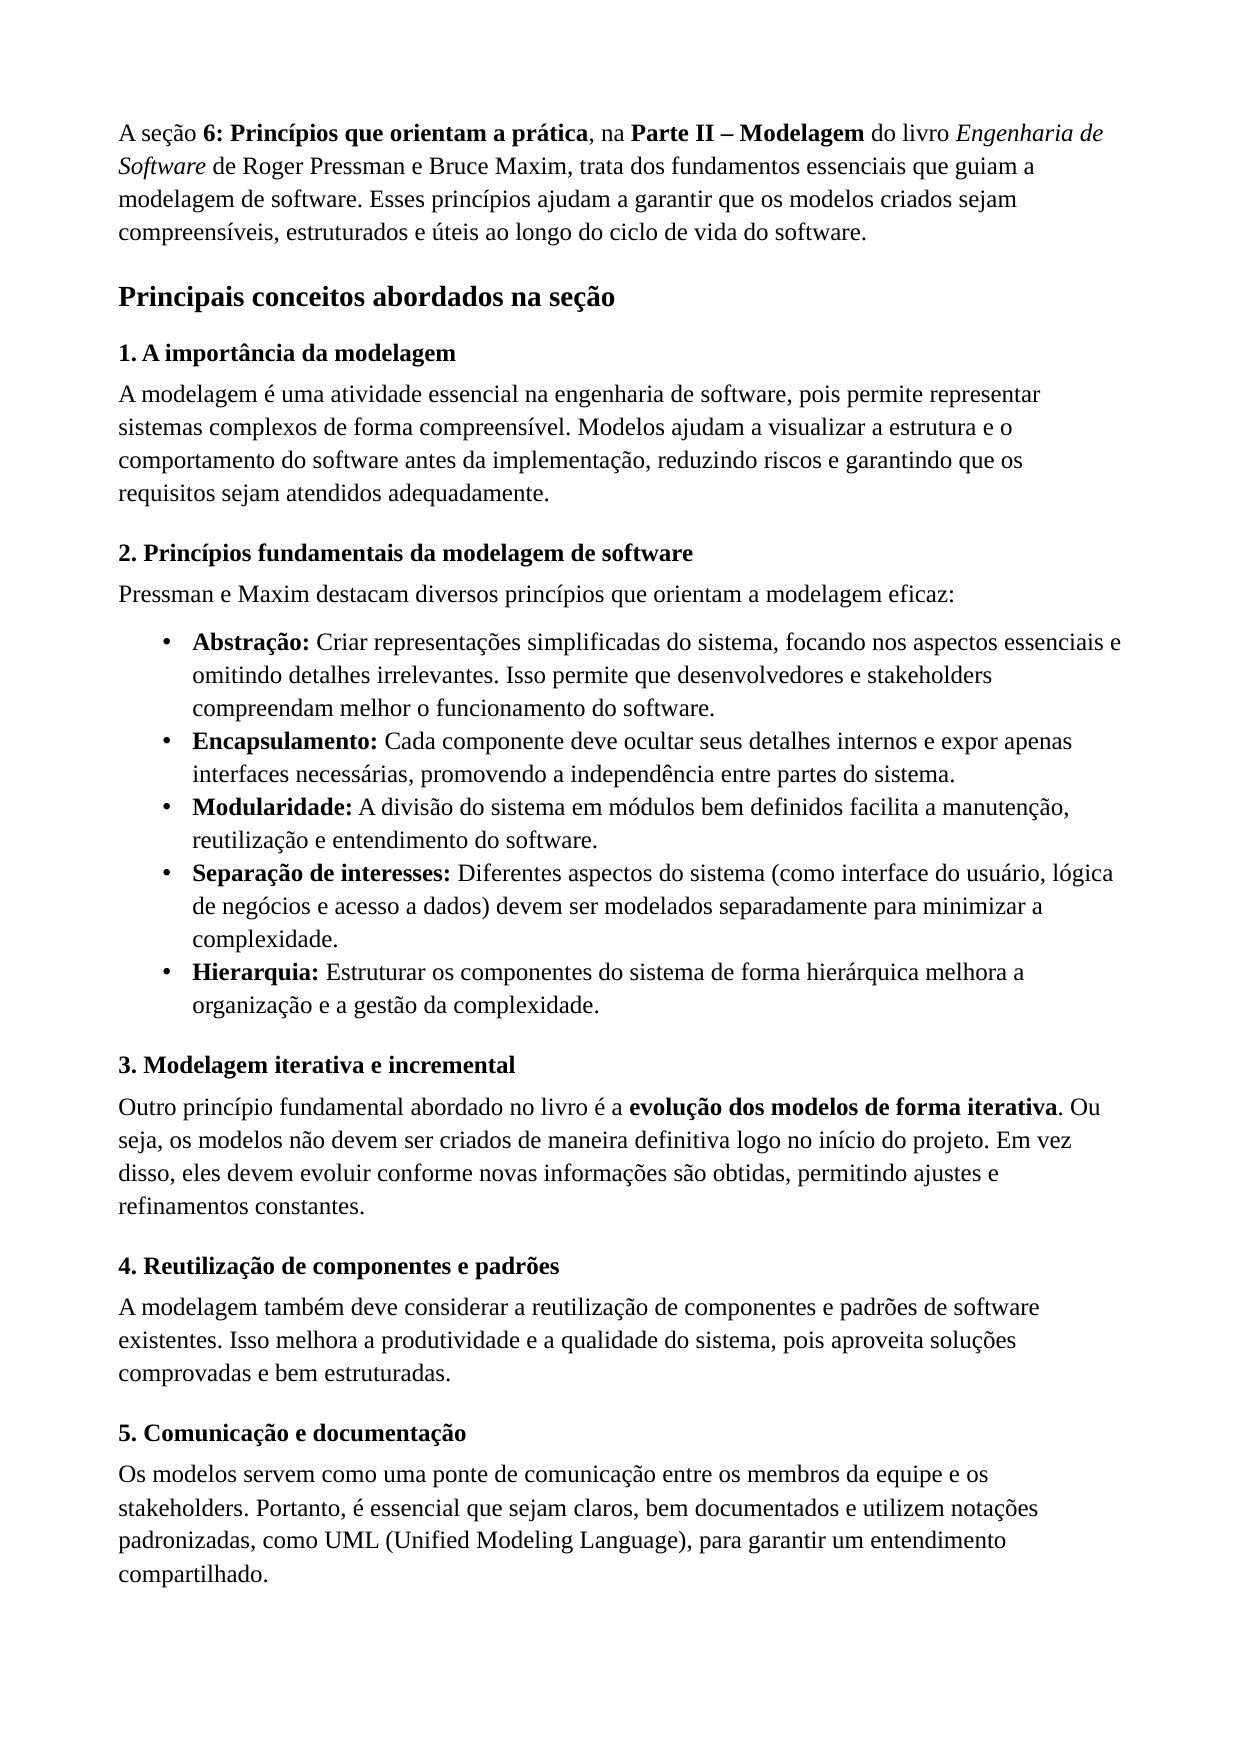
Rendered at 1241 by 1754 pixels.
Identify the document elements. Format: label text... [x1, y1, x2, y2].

text Os modelos servem como uma ponte de comunicação entre os membros da equipe e os stakeholders. Portanto, é essencial que sejam claros, bem documentados e utilizem notações padronizadas, como UML (Unified Modeling Language), para garantir um entendimento compartilhado. [118, 1459, 1122, 1587]
text A modelagem também deve considerar a reutilização de componentes e padrões de software existentes. Isso melhora a produtividade e a qualidade do sistema, pois aproveita soluções comprovadas e bem estruturadas. [118, 1292, 1122, 1387]
subtitle Principais conceitos abordados na seção [118, 279, 1122, 313]
subtitle 1. A importância da modelagem [118, 338, 1122, 367]
text A modelagem é uma atividade essencial na engenharia de software, pois permite representar sistemas complexos de forma compreensível. Modelos ajudam a visualizar a estrutura e o comportamento do software antes da implementação, reduzindo riscos e garantindo que os requisitos sejam atendidos adequadamente. [118, 379, 1122, 507]
text Pressman e Maxim destacam diversos princípios que orientam a modelagem eficaz: [118, 579, 1122, 608]
list Hierarquia: Estruturar os componentes do sistema de forma hierárquica melhora a organização e a gestão da complexidade. [162, 957, 1122, 1019]
subtitle 5. Comunicação e documentação [118, 1418, 1122, 1447]
text A seção 6: Princípios que orientam a prática, na Parte II – Modelagem do livro Engenharia de Software de Roger Pressman e Bruce Maxim, trata dos fundamentos essenciais que guiam a modelagem de software. Esses princípios ajudam a garantir que os modelos criados sejam compreensíveis, estruturados e úteis ao longo do ciclo de vida do software. [118, 118, 1122, 246]
list Modularidade: A divisão do sistema em módulos bem definidos facilita a manutenção, reutilização e entendimento do software. [162, 792, 1122, 854]
text Outro princípio fundamental abordado no livro é a evolução dos modelos de forma iterativa. Ou seja, os modelos não devem ser criados de maneira definitiva logo no início do projeto. Em vez disso, eles devem evoluir conforme novas informações são obtidas, permitindo ajustes e refinamentos constantes. [118, 1092, 1122, 1219]
subtitle 4. Reutilização de componentes e padrões [118, 1251, 1122, 1280]
list Encapsulamento: Cada componente deve ocultar seus detalhes internos e expor apenas interfaces necessárias, promovendo a independência entre partes do sistema. [162, 726, 1122, 788]
list Abstração: Criar representações simplificadas do sistema, focando nos aspectos essenciais e omitindo detalhes irrelevantes. Isso permite que desenvolvedores e stakeholders compreendam melhor o funcionamento do software. [162, 627, 1122, 722]
subtitle 3. Modelagem iterativa e incremental [118, 1051, 1122, 1079]
list Separação de interesses: Diferentes aspectos do sistema (como interface do usuário, lógica de negócios e acesso a dados) devem ser modelados separadamente para minimizar a complexidade. [162, 858, 1122, 953]
subtitle 2. Princípios fundamentais da modelagem de software [118, 538, 1122, 567]
